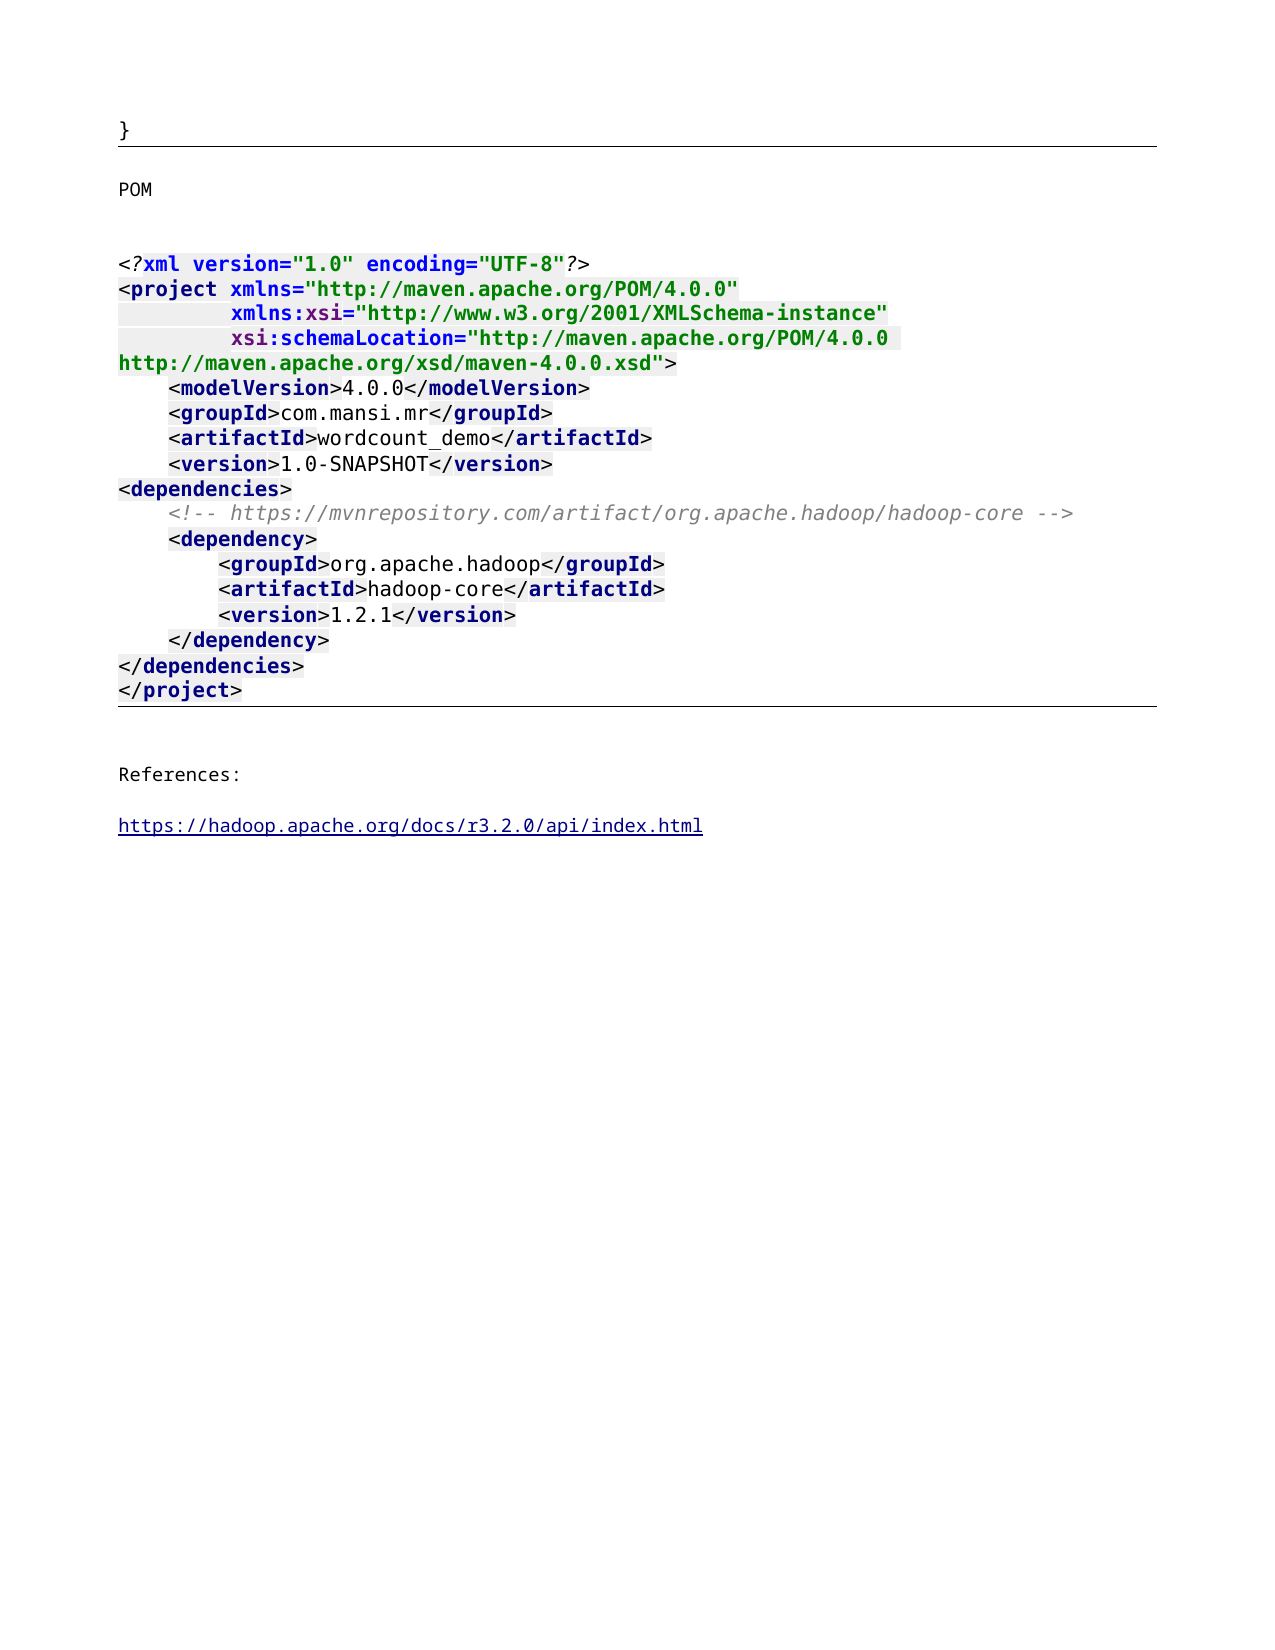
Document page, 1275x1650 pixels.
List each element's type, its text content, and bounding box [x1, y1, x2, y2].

text <dependency> [118, 527, 1157, 552]
text <dependencies> [118, 477, 1157, 501]
text https://hadoop.apache.org/docs/r3.2.0/api/index.html [118, 813, 1157, 838]
text <groupId>com.mansi.mr</groupId> [118, 401, 1157, 427]
text } [118, 118, 1157, 146]
text <project xmlns="http://maven.apache.org/POM/4.0.0" [118, 277, 1157, 301]
text References: [118, 762, 1157, 787]
text <artifactId>hadoop-core</artifactId> [118, 578, 1157, 603]
text </dependency> [118, 628, 1157, 654]
text <version>1.2.1</version> [118, 603, 1157, 628]
text xsi:schemaLocation="http://maven.apache.org/POM/4.0.0 http://maven.apache.org/xsd/maven-4.0.0.xsd"> [118, 326, 1157, 376]
text </project> [118, 678, 1157, 706]
text <!-- https://mvnrepository.com/artifact/org.apache.hadoop/hadoop-core --> [118, 501, 1157, 527]
text </dependencies> [118, 654, 1157, 678]
text <modelVersion>4.0.0</modelVersion> [118, 376, 1157, 401]
text <artifactId>wordcount_demo</artifactId> [118, 427, 1157, 452]
text <?xml version="1.0" encoding="UTF-8"?> [118, 253, 1157, 277]
text xmlns:xsi="http://www.w3.org/2001/XMLSchema-instance" [118, 301, 1157, 326]
text <version>1.0-SNAPSHOT</version> [118, 452, 1157, 477]
text <groupId>org.apache.hadoop</groupId> [118, 552, 1157, 578]
text POM [118, 176, 1157, 202]
